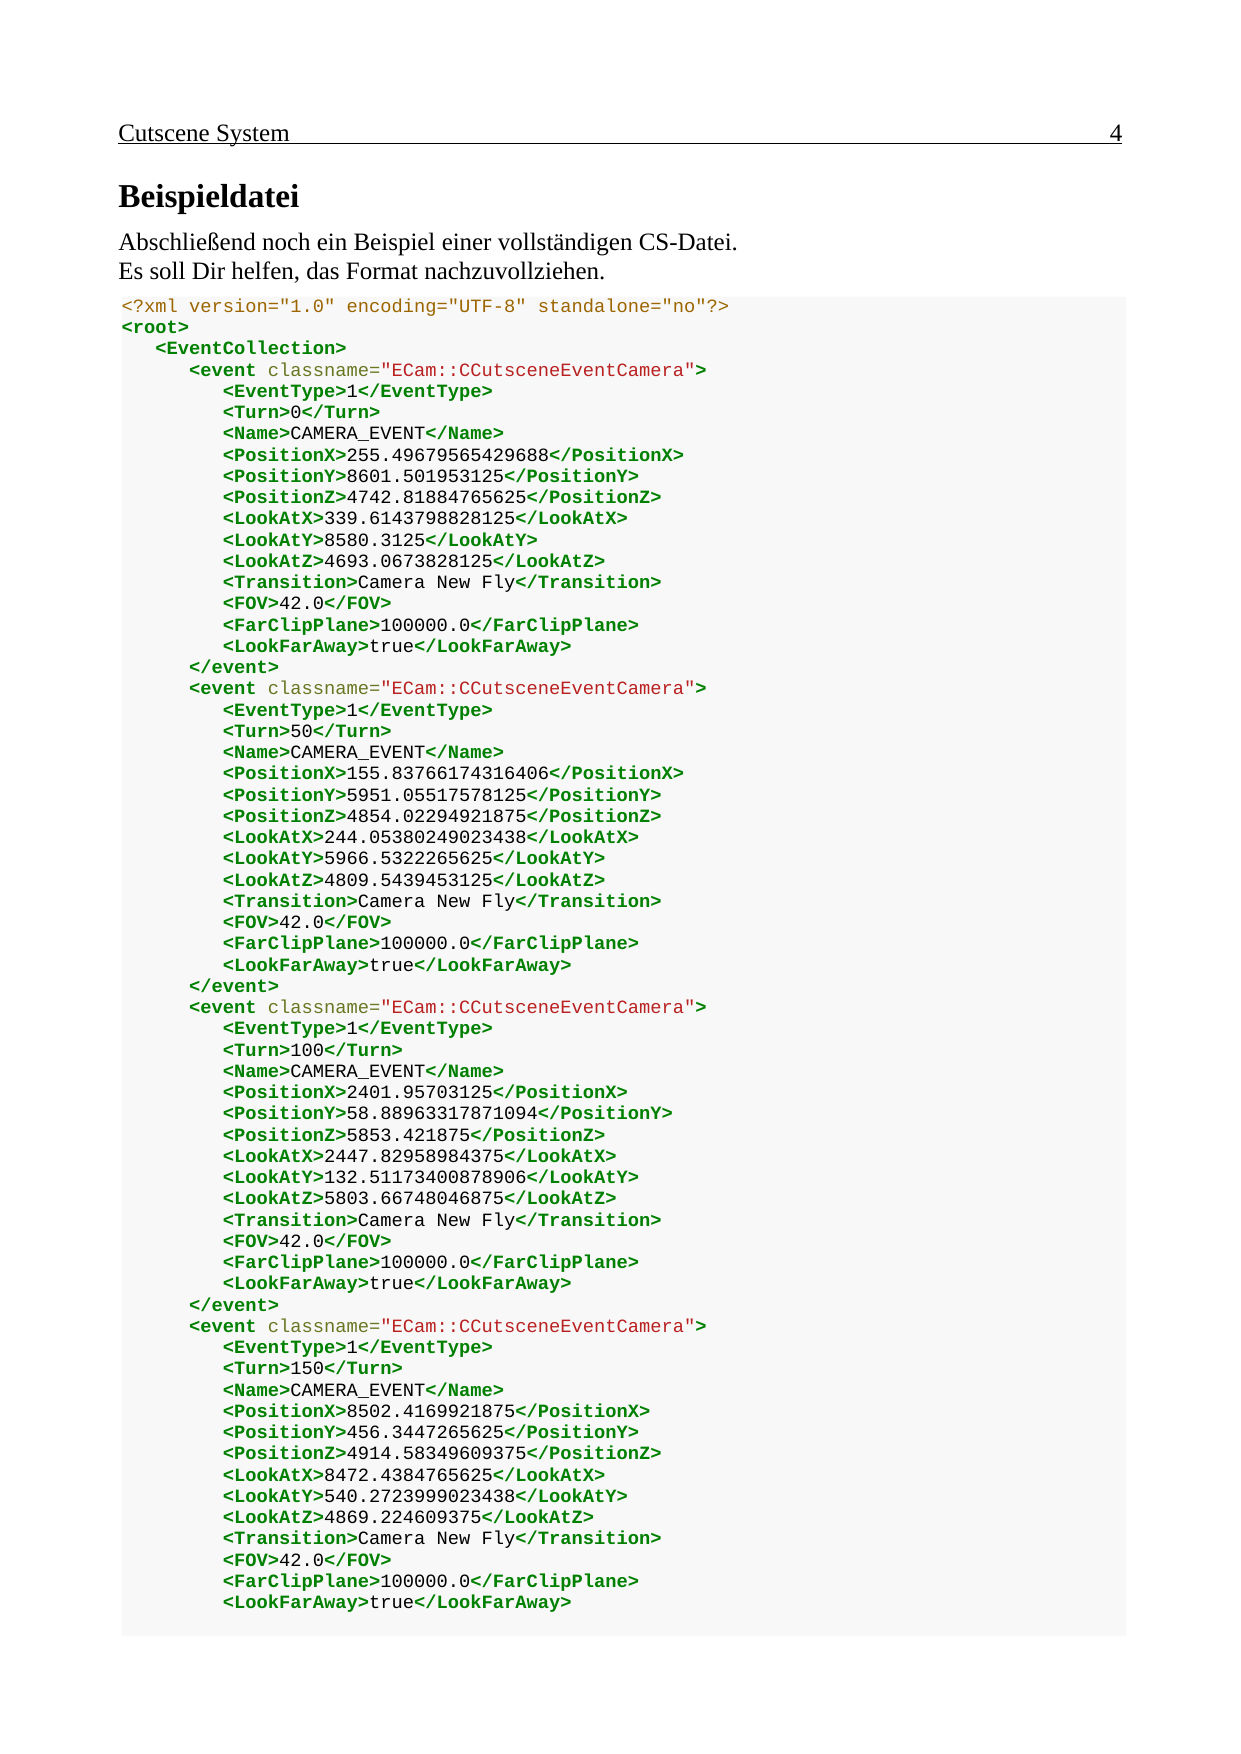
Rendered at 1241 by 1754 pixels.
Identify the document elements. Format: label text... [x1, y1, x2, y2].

text Es soll Dir helfen, das Format nachzuvollziehen. [118, 256, 1122, 285]
text Abschließend noch ein Beispiel einer vollständigen CS-Datei. [118, 227, 1122, 256]
subtitle Beispieldatei [118, 176, 1122, 215]
